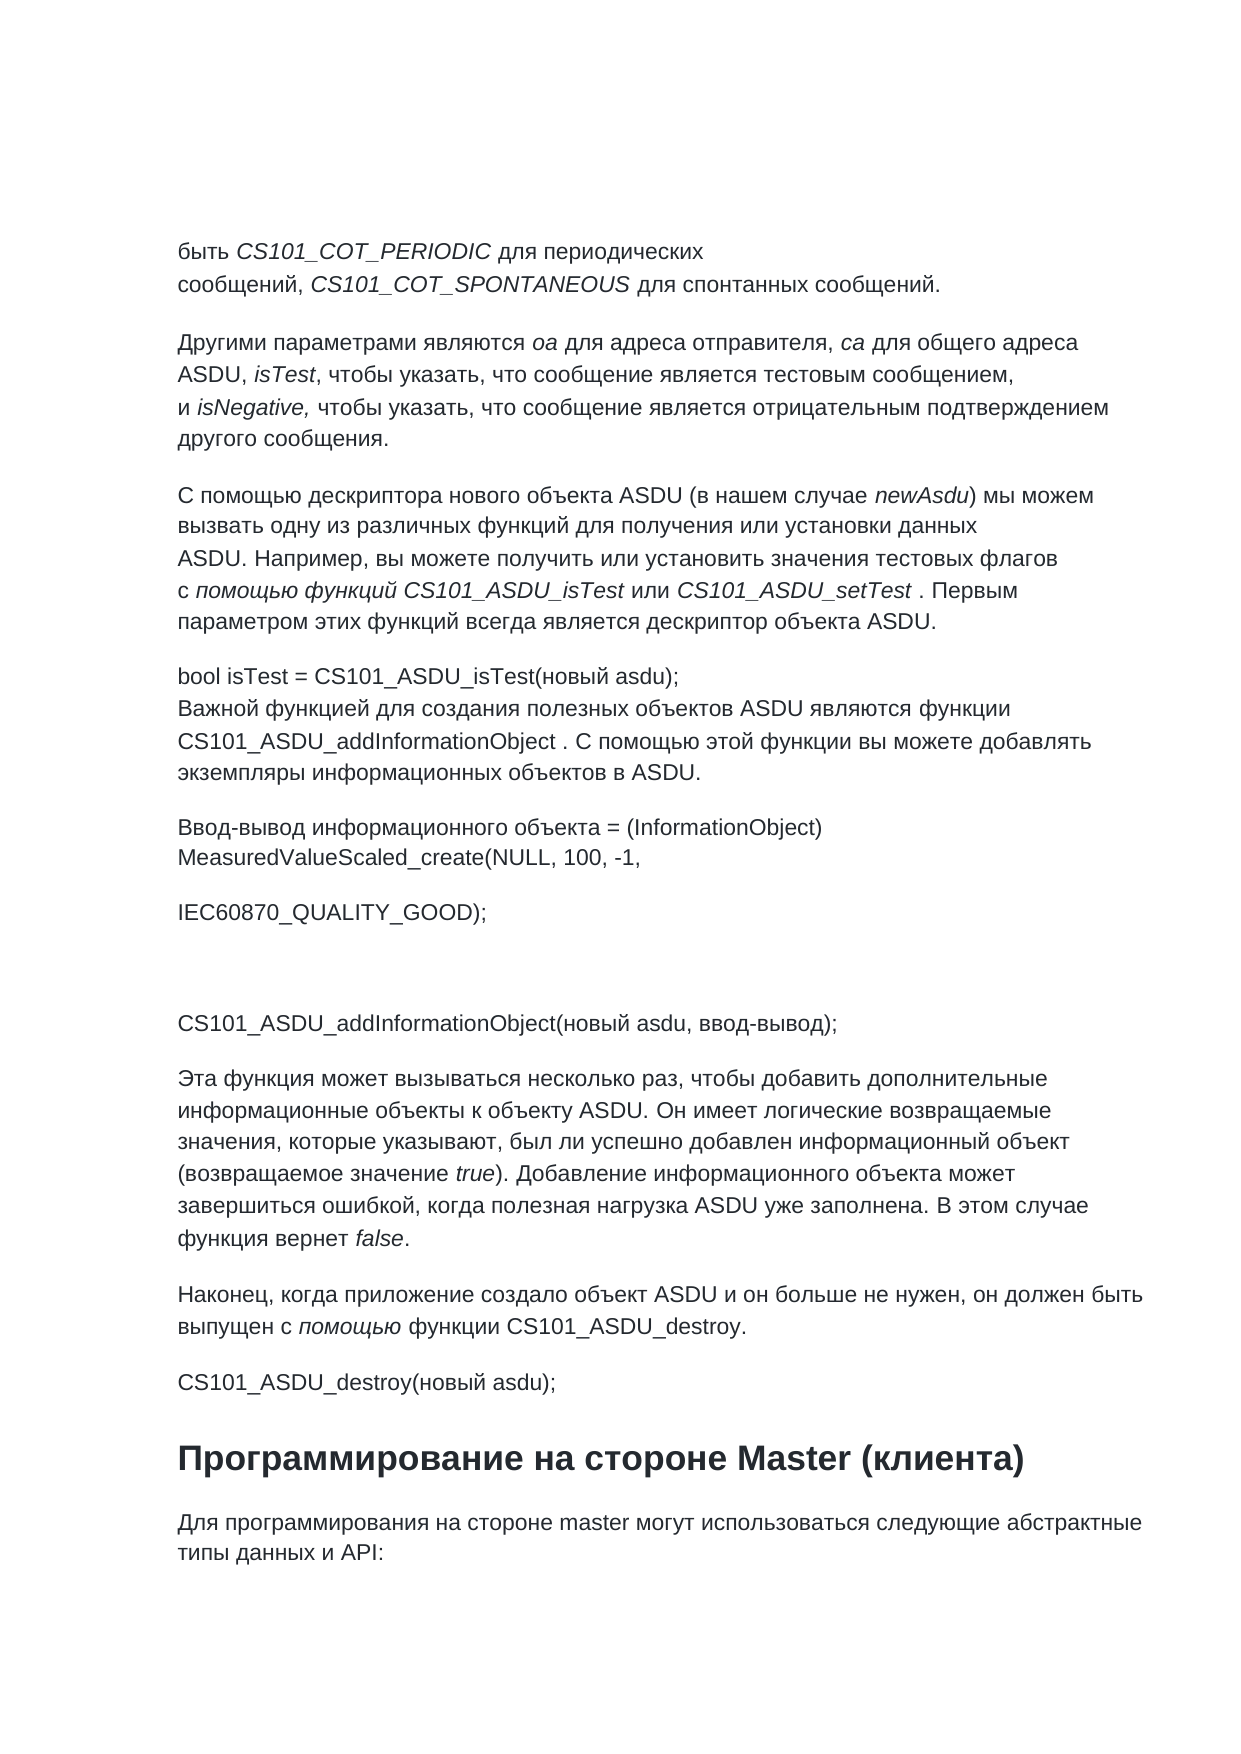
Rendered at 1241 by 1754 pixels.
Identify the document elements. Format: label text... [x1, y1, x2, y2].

text Наконец, когда приложение создало объект ASDU и он больше не нужен, он должен быть выпущен с помощью функции CS101_ASDU_destroy. [177, 1281, 1152, 1340]
text Эта функция может вызываться несколько раз, чтобы добавить дополнительные информационные объекты к объекту ASDU. Он имеет логические возвращаемые значения, которые указывают, был ли успешно добавлен информационный объект (возвращаемое значение true). Добавление информационного объекта может завершиться ошибкой, когда полезная нагрузка ASDU уже заполнена. В этом случае функция вернет false. [177, 1065, 1152, 1252]
text CS101_ASDU_addInformationObject(новый asdu, ввод-вывод); [177, 1009, 1152, 1036]
text IEC60870_QUALITY_GOOD); [177, 899, 1152, 926]
text CS101_ASDU_destroy(новый asdu); [177, 1369, 1152, 1396]
text Для программирования на стороне master могут использоваться следующие абстрактные типы данных и API: [177, 1509, 1152, 1565]
text bool isTest = CS101_ASDU_isTest(новый asdu); [177, 663, 1152, 689]
text Программирование на стороне Master (клиента) [177, 1437, 1152, 1478]
text С помощью дескриптора нового объекта ASDU (в нашем случае newAsdu) мы можем вызвать одну из различных функций для получения или установки данных ASDU. Например, вы можете получить или установить значения тестовых флагов с помощью функций CS101_ASDU_isTest или CS101_ASDU_setTest . Первым параметром этих функций всегда является дескриптор объекта ASDU. [177, 480, 1152, 634]
text быть CS101_COT_PERIODIC для периодических сообщений, CS101_COT_SPONTANEOUS для спонтанных сообщений. [177, 236, 1152, 298]
text Важной функцией для создания полезных объектов ASDU являются функции CS101_ASDU_addInformationObject . С помощью этой функции вы можете добавлять экземпляры информационных объектов в ASDU. [177, 693, 1152, 785]
text Ввод-вывод информационного объекта = (InformationObject) MeasuredValueScaled_create(NULL, 100, -1, [177, 814, 1152, 870]
text Другими параметрами являются oa для адреса отправителя, ca для общего адреса ASDU, isTest, чтобы указать, что сообщение является тестовым сообщением, и isNegative, чтобы указать, что сообщение является отрицательным подтверждением другого сообщения. [177, 327, 1152, 451]
